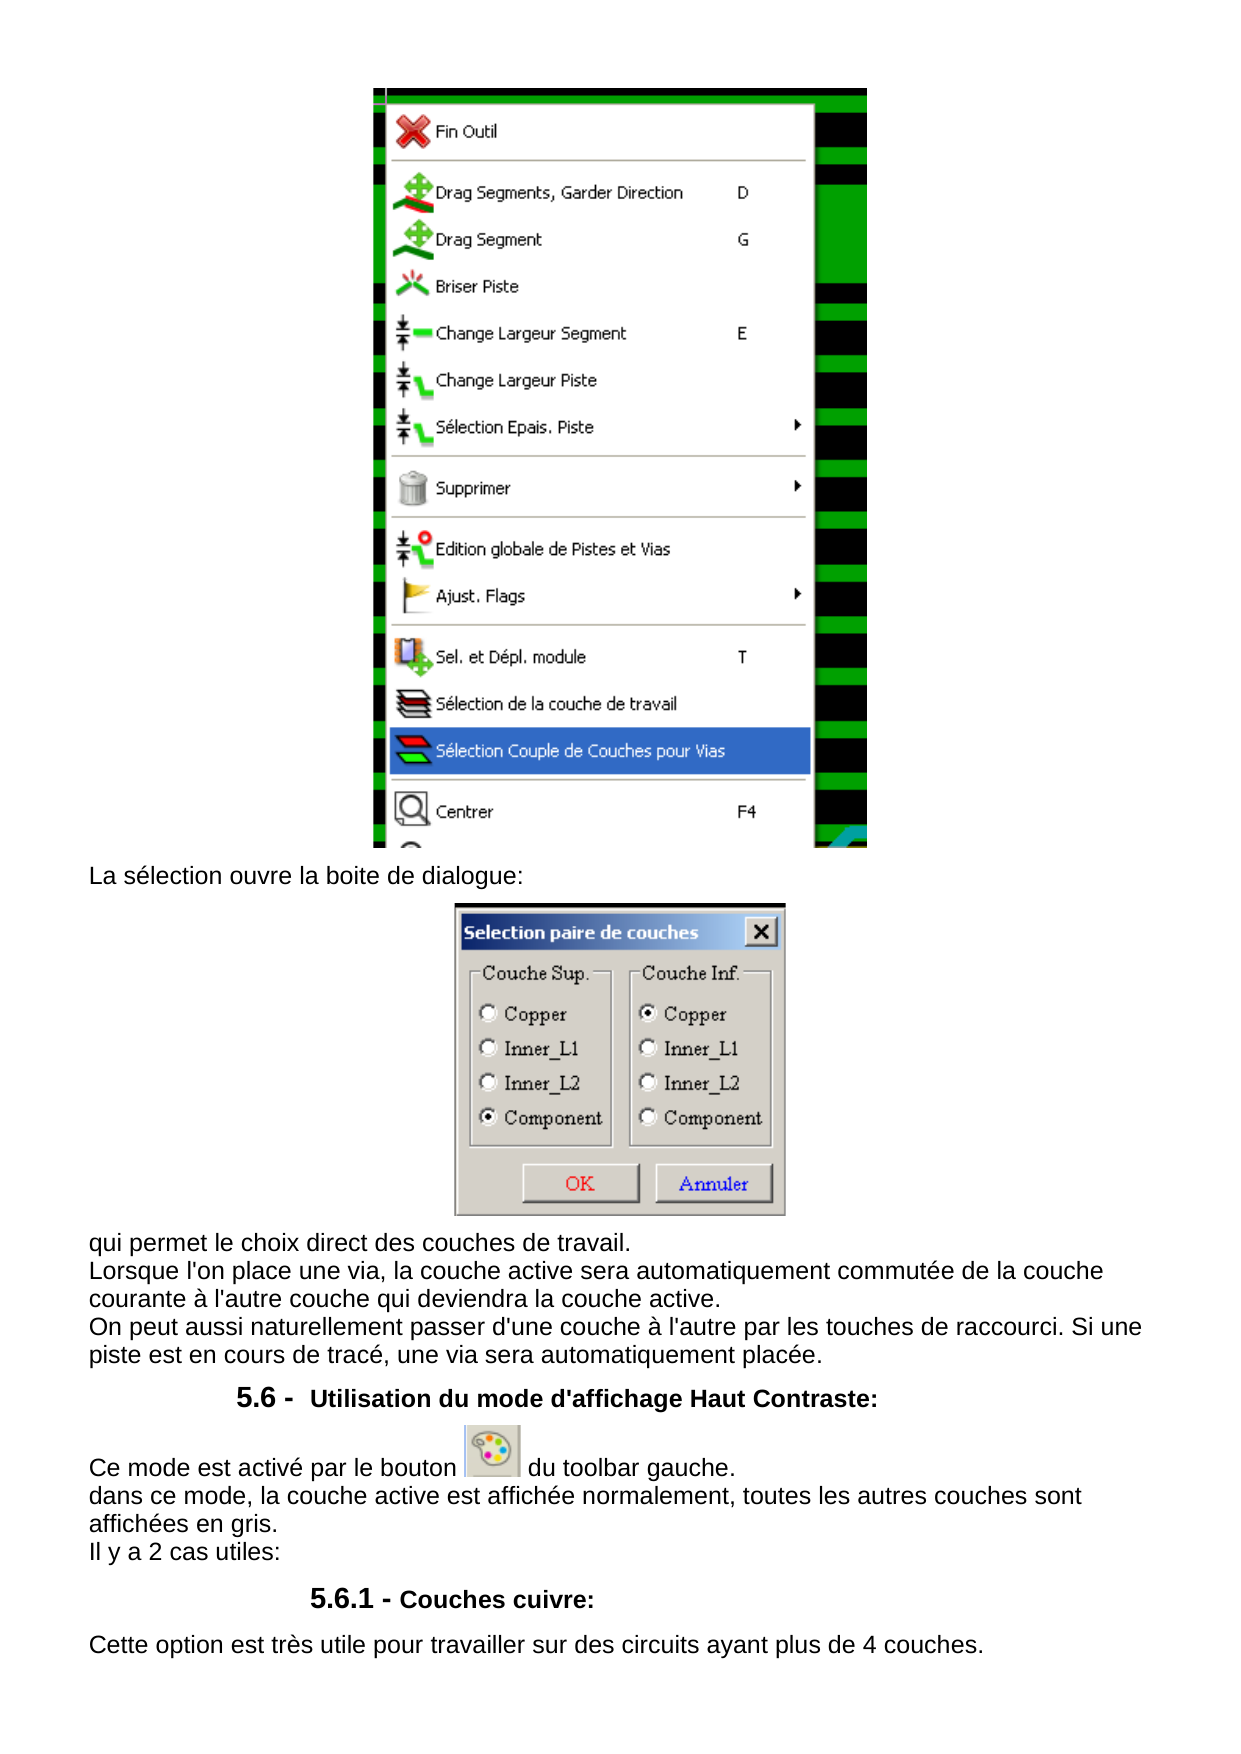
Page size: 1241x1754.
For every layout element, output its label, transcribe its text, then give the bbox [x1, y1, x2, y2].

text La sélection ouvre la boite de dialogue: [88, 862, 1152, 890]
subtitle Utilisation du mode d'affichage Haut Contraste: [162, 1381, 1152, 1413]
text Lorsque l'on place une via, la couche active sera automatiquement commutée de la couche courante à l'autre couche qui deviendra la couche active. [88, 1257, 1152, 1313]
text On peut aussi naturellement passer d'une couche à l'autre par les touches de raccourci. Si une piste est en cours de tracé, une via sera automatiquement placée. [88, 1313, 1152, 1369]
text qui permet le choix direct des couches de travail. [88, 1229, 1152, 1257]
text Il y a 2 cas utiles: [88, 1538, 1152, 1566]
text dans ce mode, la couche active est affichée normalement, toutes les autres couches sont affichées en gris. [88, 1482, 1152, 1538]
text Ce mode est activé par le bouton du toolbar gauche. [88, 1425, 1152, 1482]
picture [464, 1425, 521, 1477]
text Cette option est très utile pour travailler sur des circuits ayant plus de 4 couches. [88, 1631, 1152, 1659]
picture [454, 903, 786, 1216]
picture [373, 88, 867, 848]
subtitle Couches cuivre: [236, 1582, 1152, 1615]
